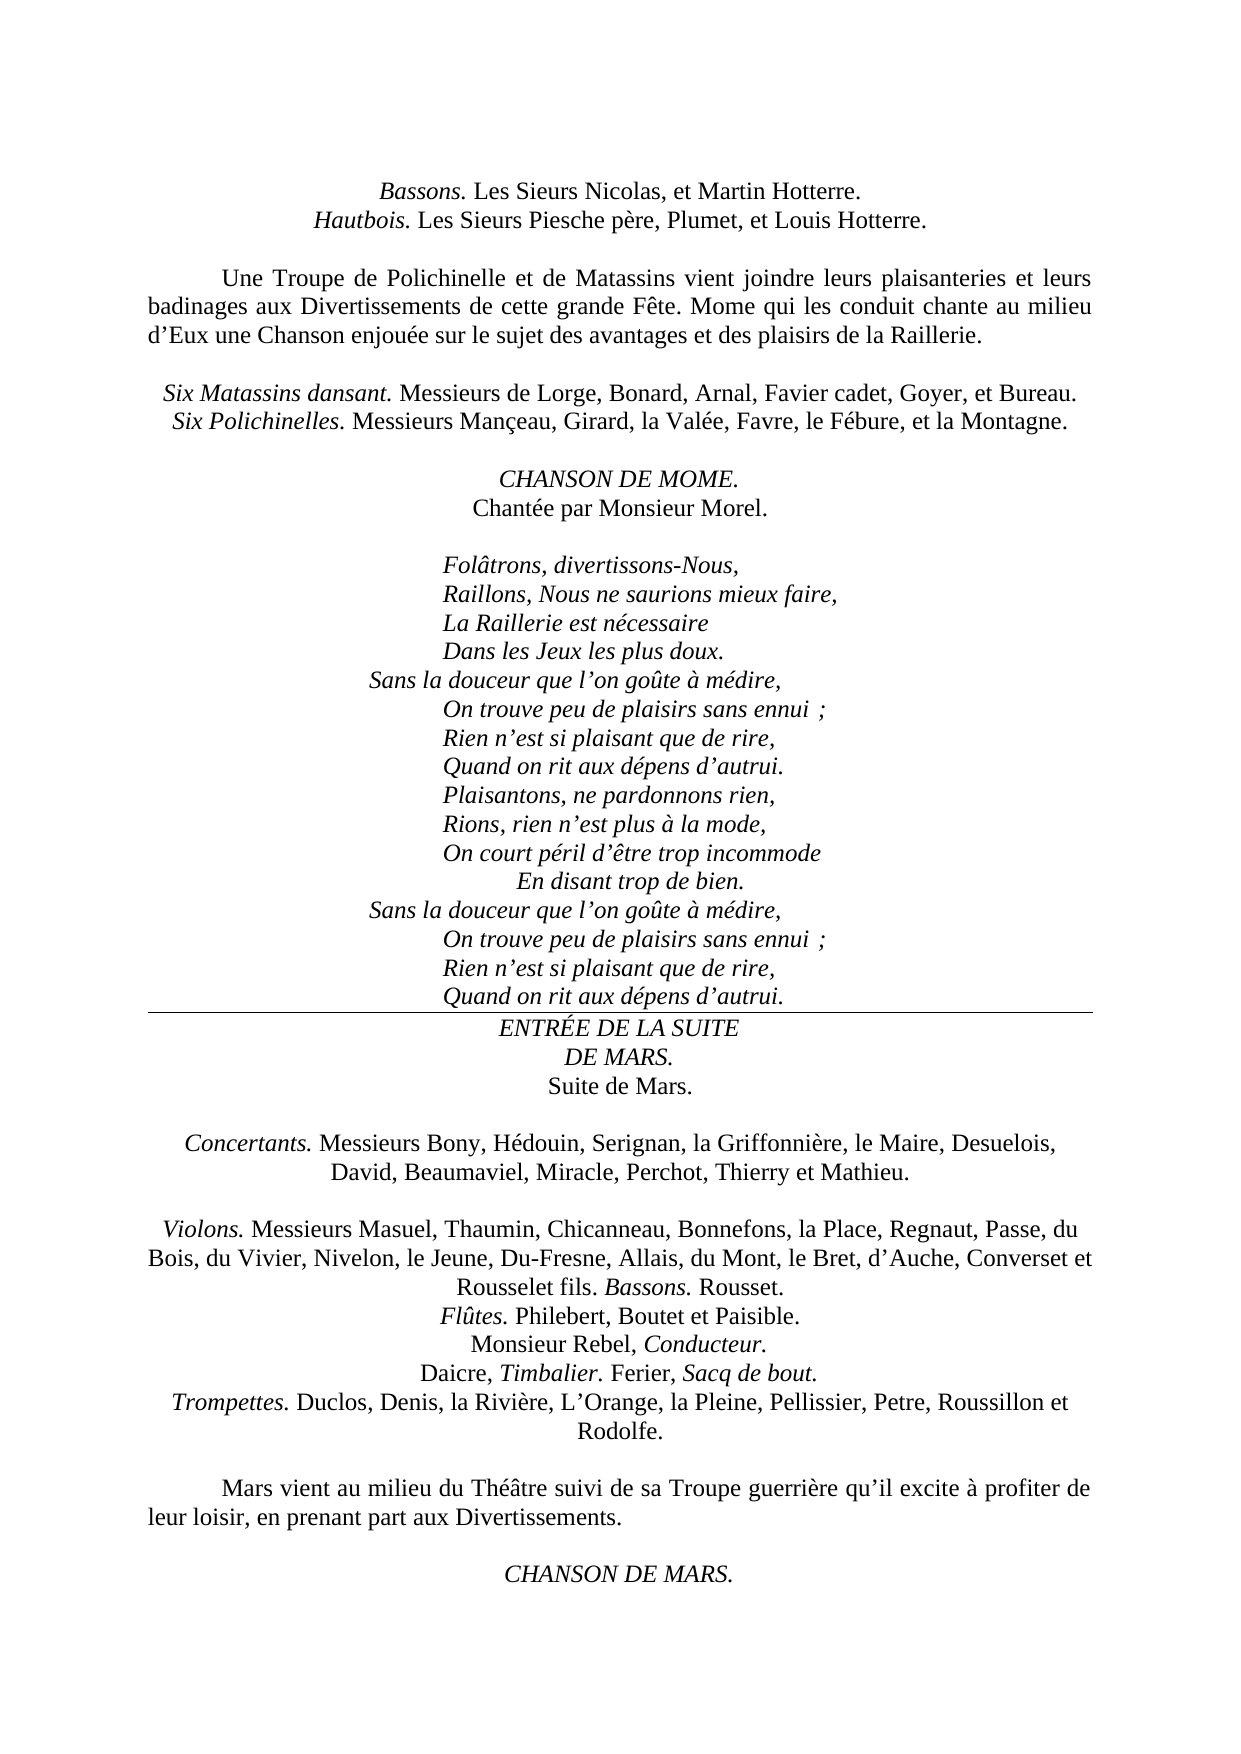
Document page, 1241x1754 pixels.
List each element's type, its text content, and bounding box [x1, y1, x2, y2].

text Flûtes. Philebert, Boutet et Paisible. [148, 1301, 1093, 1329]
text Une Troupe de Polichinelle et de Matassins vient joindre leurs plaisanteries et leurs badinages aux Divertissements de cette grande Fête. Mome qui les conduit chante au milieu d’Eux une Chanson enjouée sur le sujet des avantages et des plaisirs de la Raillerie. [148, 263, 1093, 349]
text Plaisantons, ne pardonnons rien, [148, 780, 1093, 809]
text Rien n’est si plaisant que de rire, [148, 953, 1093, 981]
text Concertants. Messieurs Bony, Hédouin, Serignan, la Griffonnière, le Maire, Desuelois, David, Beaumaviel, Miracle, Perchot, Thierry et Mathieu. [148, 1128, 1093, 1186]
text CHANSON DE MOME. [148, 464, 1093, 493]
text Six Matassins dansant. Messieurs de Lorge, Bonard, Arnal, Favier cadet, Goyer, et Bureau. [148, 378, 1093, 406]
text Quand on rit aux dépens d’autrui. [148, 981, 1093, 1012]
text Bassons. Les Sieurs Nicolas, et Martin Hotterre. [148, 176, 1093, 205]
text Chantée par Monsieur Morel. [148, 493, 1093, 521]
text Trompettes. Duclos, Denis, la Rivière, L’Orange, la Pleine, Pellissier, Petre, Roussillon et Rodolfe. [148, 1387, 1093, 1444]
text Suite de Mars. [148, 1071, 1093, 1099]
text Violons. Messieurs Masuel, Thaumin, Chicanneau, Bonnefons, la Place, Regnaut, Passe, du Bois, du Vivier, Nivelon, le Jeune, Du-Fresne, Allais, du Mont, le Bret, d’Auche, Converset et Rousselet fils. Bassons. Rousset. [148, 1214, 1093, 1301]
text Mars vient au milieu du Théâtre suivi de sa Troupe guerrière qu’il excite à profiter de leur loisir, en prenant part aux Divertissements. [148, 1473, 1093, 1531]
text On court péril d’être trop incommode [148, 838, 1093, 866]
text Quand on rit aux dépens d’autrui. [148, 751, 1093, 780]
text Monsieur Rebel, Conducteur. [148, 1329, 1093, 1358]
text Sans la douceur que l’on goûte à médire, [148, 895, 1093, 924]
text On trouve peu de plaisirs sans ennui ; [148, 924, 1093, 953]
text CHANSON DE MARS. [148, 1559, 1093, 1588]
text Six Polichinelles. Messieurs Mançeau, Girard, la Valée, Favre, le Fébure, et la Montagne. [148, 406, 1093, 435]
text Sans la douceur que l’on goûte à médire, [148, 665, 1093, 694]
text La Raillerie est nécessaire [148, 608, 1093, 636]
text Daicre, Timbalier. Ferier, Sacq de bout. [148, 1358, 1093, 1387]
text Rien n’est si plaisant que de rire, [148, 723, 1093, 751]
text En disant trop de bien. [148, 866, 1093, 895]
text Raillons, Nous ne saurions mieux faire, [148, 579, 1093, 608]
text Dans les Jeux les plus doux. [148, 636, 1093, 665]
text Folâtrons, divertissons-Nous, [148, 550, 1093, 579]
text ENTRÉE DE LA SUITE [148, 1013, 1093, 1042]
text DE MARS. [148, 1042, 1093, 1071]
text On trouve peu de plaisirs sans ennui ; [148, 694, 1093, 723]
text Hautbois. Les Sieurs Piesche père, Plumet, et Louis Hotterre. [148, 205, 1093, 234]
text Rions, rien n’est plus à la mode, [148, 809, 1093, 838]
